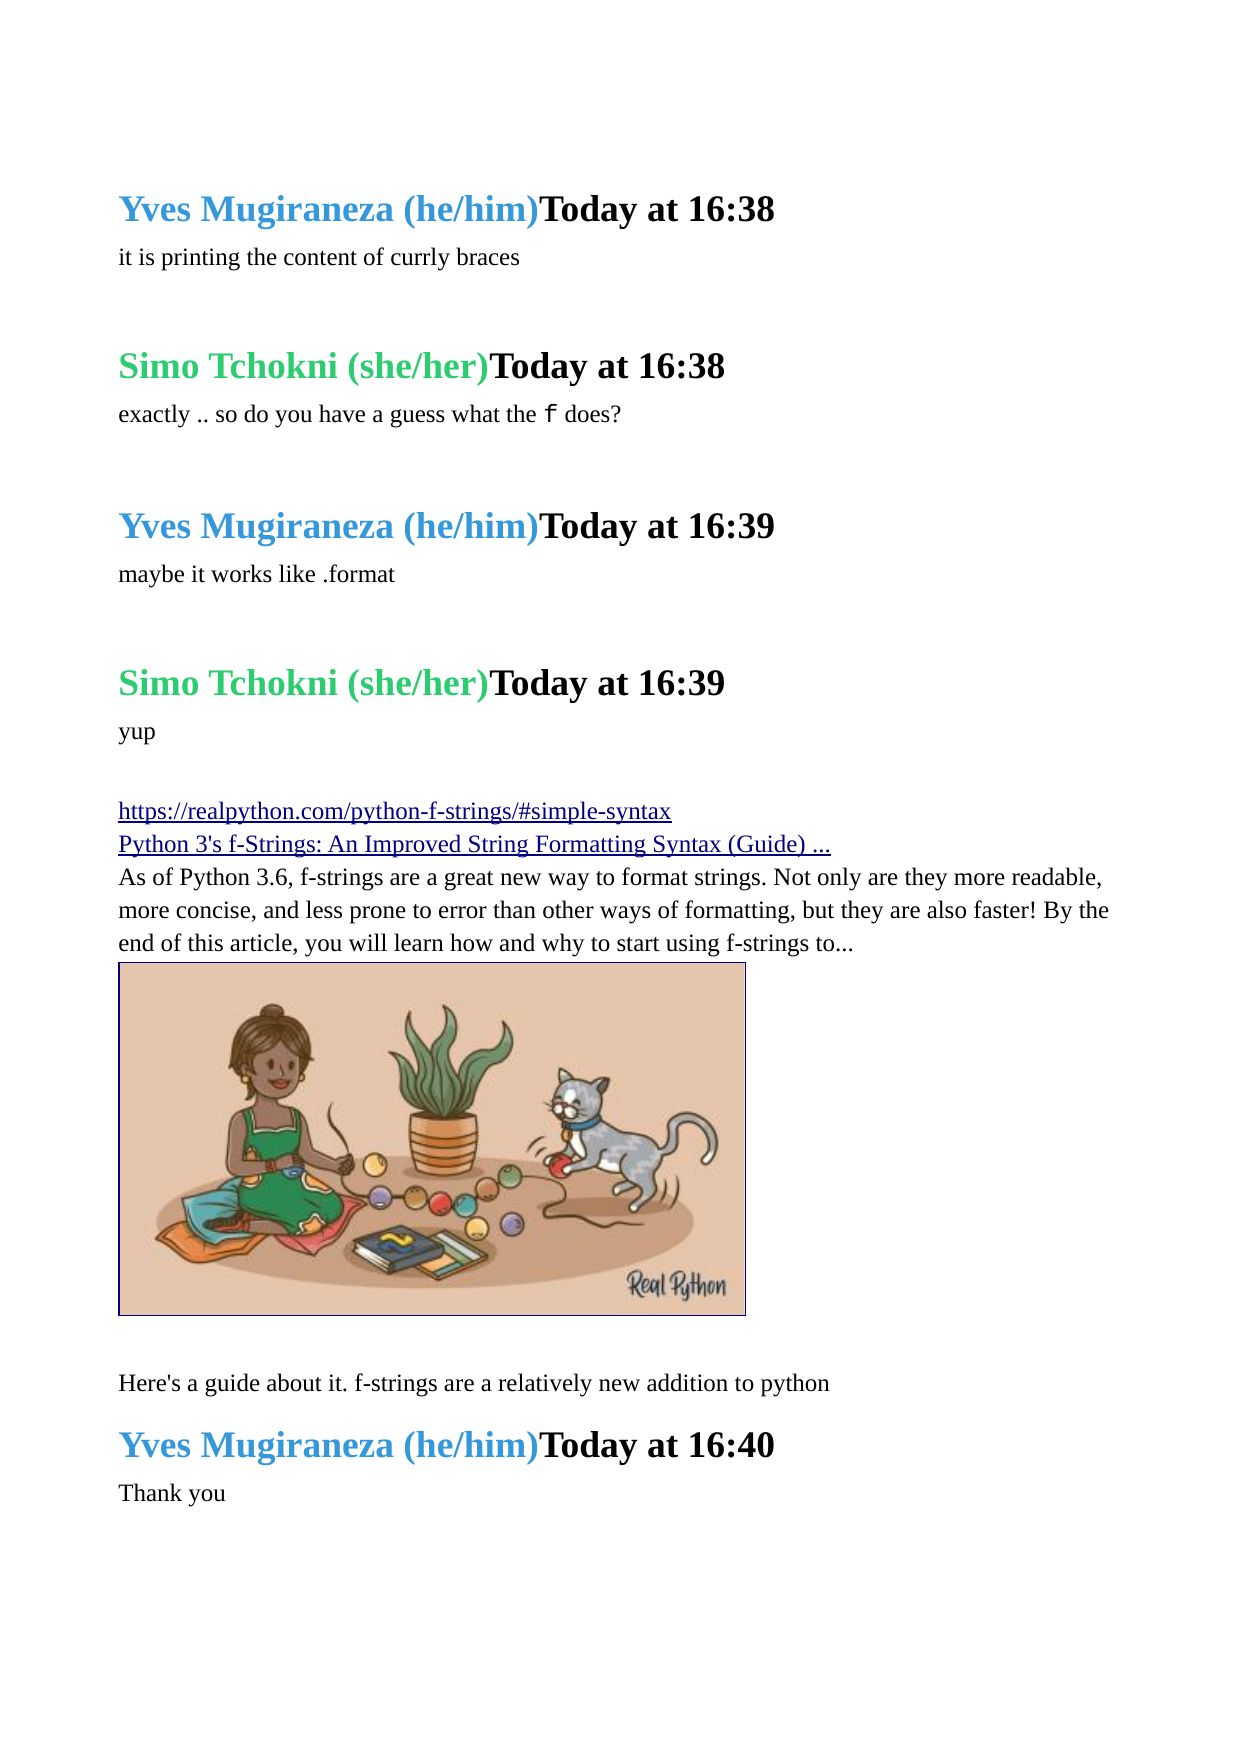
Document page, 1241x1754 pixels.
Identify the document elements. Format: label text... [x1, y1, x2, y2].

text Here's a guide about it. f-strings are a relatively new addition to python [118, 1368, 1122, 1397]
text Python 3's f-Strings: An Improved String Formatting Syntax (Guide) ... [118, 829, 1122, 858]
text As of Python 3.6, f-strings are a great new way to format strings. Not only are they more readable, more concise, and less prone to error than other ways of formatting, but they are also faster! By the end of this article, you will learn how and why to start using f-strings to... [118, 862, 1122, 957]
text Thank you [118, 1478, 1122, 1506]
text https://realpython.com/python-f-strings/#simple-syntax [118, 796, 1122, 825]
picture [120, 963, 745, 1315]
subtitle Yves Mugiraneza (he/him)Today at 16:38 [118, 187, 1122, 230]
subtitle Yves Mugiraneza (he/him)Today at 16:40 [118, 1422, 1122, 1465]
subtitle Yves Mugiraneza (he/him)Today at 16:39 [118, 503, 1122, 546]
text maybe it works like .format [118, 559, 1122, 587]
subtitle Simo Tchokni (she/her)Today at 16:38 [118, 344, 1122, 387]
text exactly .. so do you have a guess what the f does? [118, 399, 1122, 430]
text it is printing the content of currly braces [118, 242, 1122, 271]
subtitle Simo Tchokni (she/her)Today at 16:39 [118, 660, 1122, 703]
text yup [118, 716, 1122, 744]
